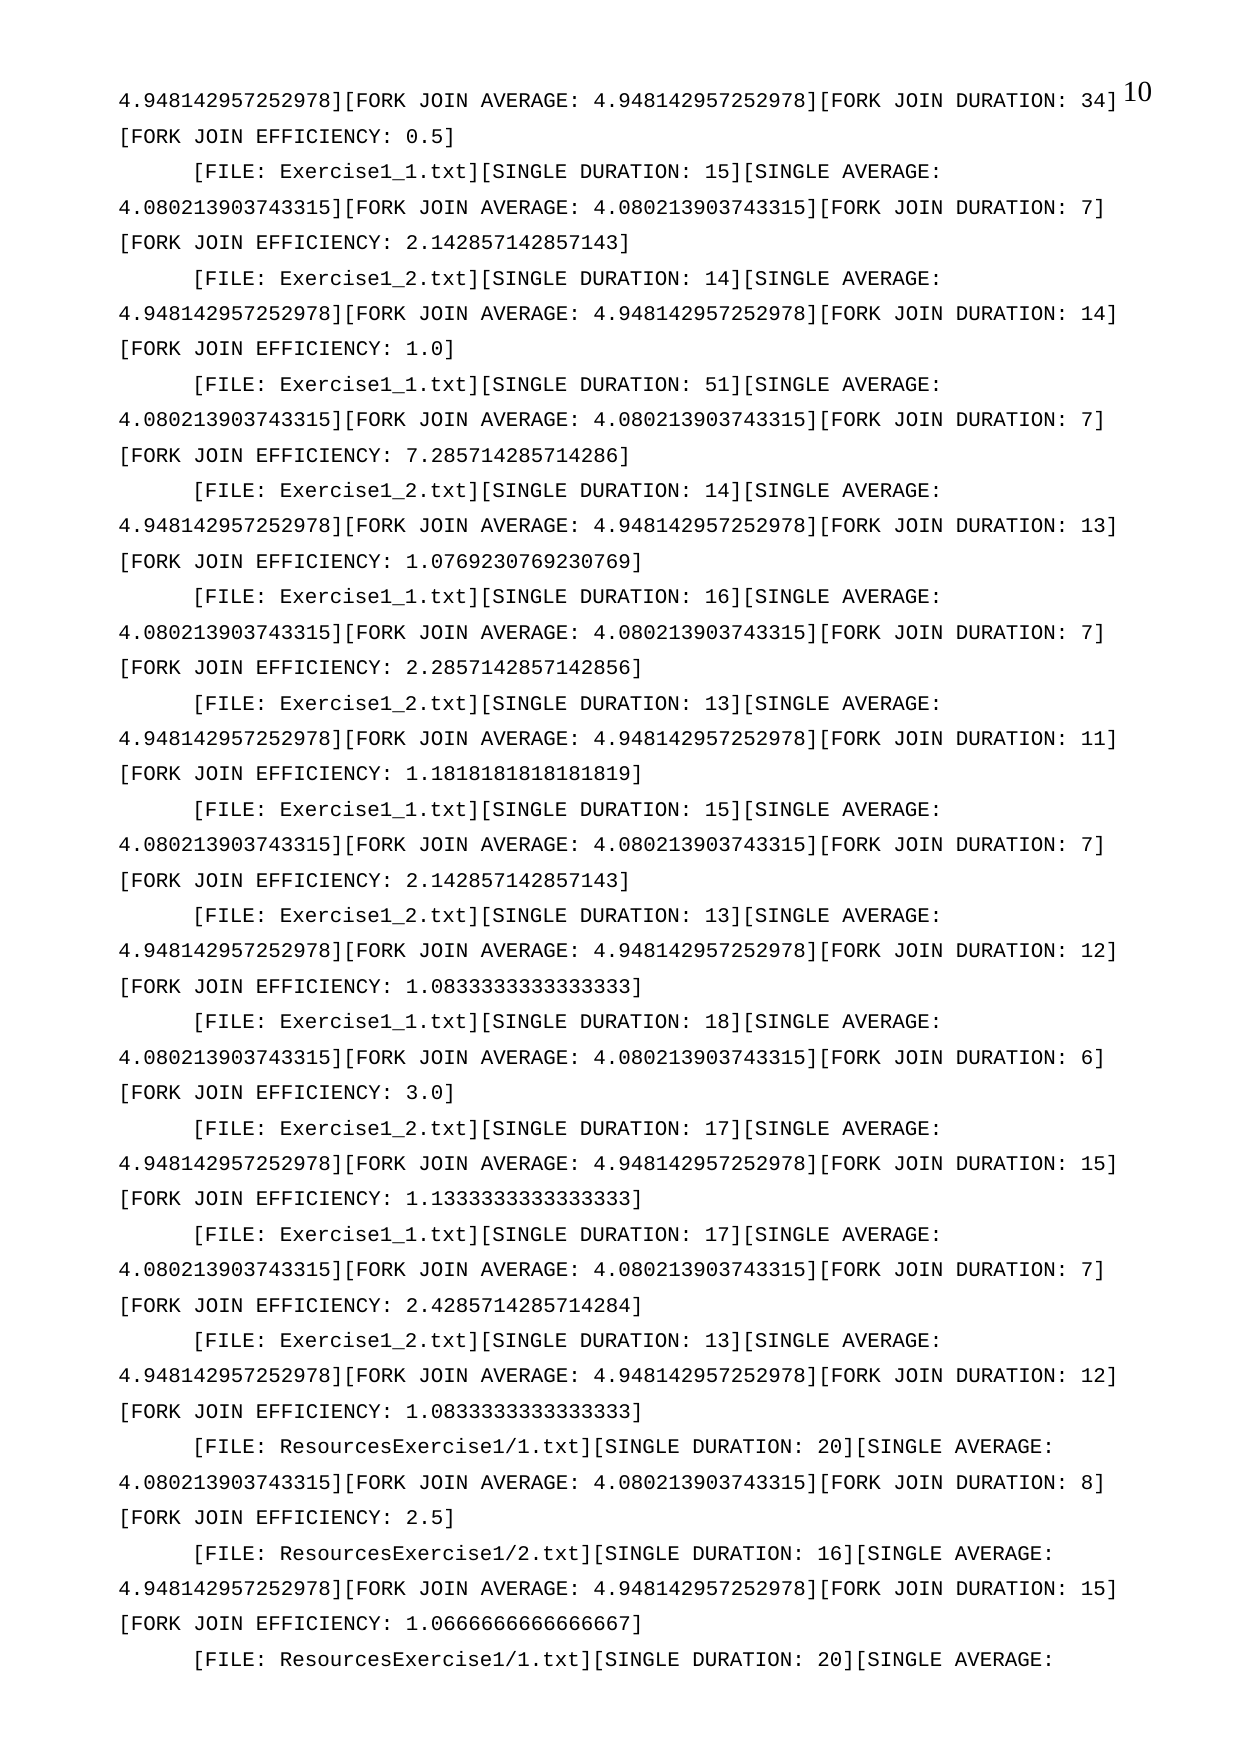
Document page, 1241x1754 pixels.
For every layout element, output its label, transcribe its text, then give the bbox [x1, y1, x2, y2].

text [FILE: ResourcesExercise1/1.txt][SINGLE DURATION: 20][SINGLE AVERAGE: 4.080213903743315][FORK JOIN AVERAGE: 4.080213903743315][FORK JOIN DURATION: 8][FORK JOIN EFFICIENCY: 2.5] [118, 1436, 1122, 1531]
text [FILE: Exercise1_1.txt][SINGLE DURATION: 17][SINGLE AVERAGE: 4.080213903743315][FORK JOIN AVERAGE: 4.080213903743315][FORK JOIN DURATION: 7][FORK JOIN EFFICIENCY: 2.4285714285714284] [118, 1224, 1122, 1318]
text [FILE: Exercise1_1.txt][SINGLE DURATION: 15][SINGLE AVERAGE: 4.080213903743315][FORK JOIN AVERAGE: 4.080213903743315][FORK JOIN DURATION: 7][FORK JOIN EFFICIENCY: 2.142857142857143] [118, 161, 1122, 256]
text [FILE: Exercise1_2.txt][SINGLE DURATION: 17][SINGLE AVERAGE: 4.948142957252978][FORK JOIN AVERAGE: 4.948142957252978][FORK JOIN DURATION: 15][FORK JOIN EFFICIENCY: 1.1333333333333333] [118, 1117, 1122, 1212]
text [FILE: Exercise1_2.txt][SINGLE DURATION: 13][SINGLE AVERAGE: 4.948142957252978][FORK JOIN AVERAGE: 4.948142957252978][FORK JOIN DURATION: 12][FORK JOIN EFFICIENCY: 1.0833333333333333] [118, 1330, 1122, 1424]
text [FILE: Exercise1_1.txt][SINGLE DURATION: 51][SINGLE AVERAGE: 4.080213903743315][FORK JOIN AVERAGE: 4.080213903743315][FORK JOIN DURATION: 7][FORK JOIN EFFICIENCY: 7.285714285714286] [118, 374, 1122, 468]
text [FILE: Exercise1_1.txt][SINGLE DURATION: 18][SINGLE AVERAGE: 4.080213903743315][FORK JOIN AVERAGE: 4.080213903743315][FORK JOIN DURATION: 6][FORK JOIN EFFICIENCY: 3.0] [118, 1011, 1122, 1106]
text [FILE: Exercise1_2.txt][SINGLE DURATION: 14][SINGLE AVERAGE: 4.948142957252978][FORK JOIN AVERAGE: 4.948142957252978][FORK JOIN DURATION: 13][FORK JOIN EFFICIENCY: 1.0769230769230769] [118, 480, 1122, 574]
text [FILE: ResourcesExercise1/1.txt][SINGLE DURATION: 20][SINGLE AVERAGE: [118, 1649, 1122, 1672]
text 4.948142957252978][FORK JOIN AVERAGE: 4.948142957252978][FORK JOIN DURATION: 34][FORK JOIN EFFICIENCY: 0.5] [118, 90, 1122, 149]
text [FILE: Exercise1_2.txt][SINGLE DURATION: 14][SINGLE AVERAGE: 4.948142957252978][FORK JOIN AVERAGE: 4.948142957252978][FORK JOIN DURATION: 14][FORK JOIN EFFICIENCY: 1.0] [118, 267, 1122, 362]
text [FILE: Exercise1_1.txt][SINGLE DURATION: 15][SINGLE AVERAGE: 4.080213903743315][FORK JOIN AVERAGE: 4.080213903743315][FORK JOIN DURATION: 7][FORK JOIN EFFICIENCY: 2.142857142857143] [118, 799, 1122, 893]
text [FILE: Exercise1_2.txt][SINGLE DURATION: 13][SINGLE AVERAGE: 4.948142957252978][FORK JOIN AVERAGE: 4.948142957252978][FORK JOIN DURATION: 11][FORK JOIN EFFICIENCY: 1.1818181818181819] [118, 692, 1122, 787]
text [FILE: ResourcesExercise1/2.txt][SINGLE DURATION: 16][SINGLE AVERAGE: 4.948142957252978][FORK JOIN AVERAGE: 4.948142957252978][FORK JOIN DURATION: 15][FORK JOIN EFFICIENCY: 1.0666666666666667] [118, 1542, 1122, 1637]
text [FILE: Exercise1_2.txt][SINGLE DURATION: 13][SINGLE AVERAGE: 4.948142957252978][FORK JOIN AVERAGE: 4.948142957252978][FORK JOIN DURATION: 12][FORK JOIN EFFICIENCY: 1.0833333333333333] [118, 905, 1122, 999]
text [FILE: Exercise1_1.txt][SINGLE DURATION: 16][SINGLE AVERAGE: 4.080213903743315][FORK JOIN AVERAGE: 4.080213903743315][FORK JOIN DURATION: 7][FORK JOIN EFFICIENCY: 2.2857142857142856] [118, 586, 1122, 681]
